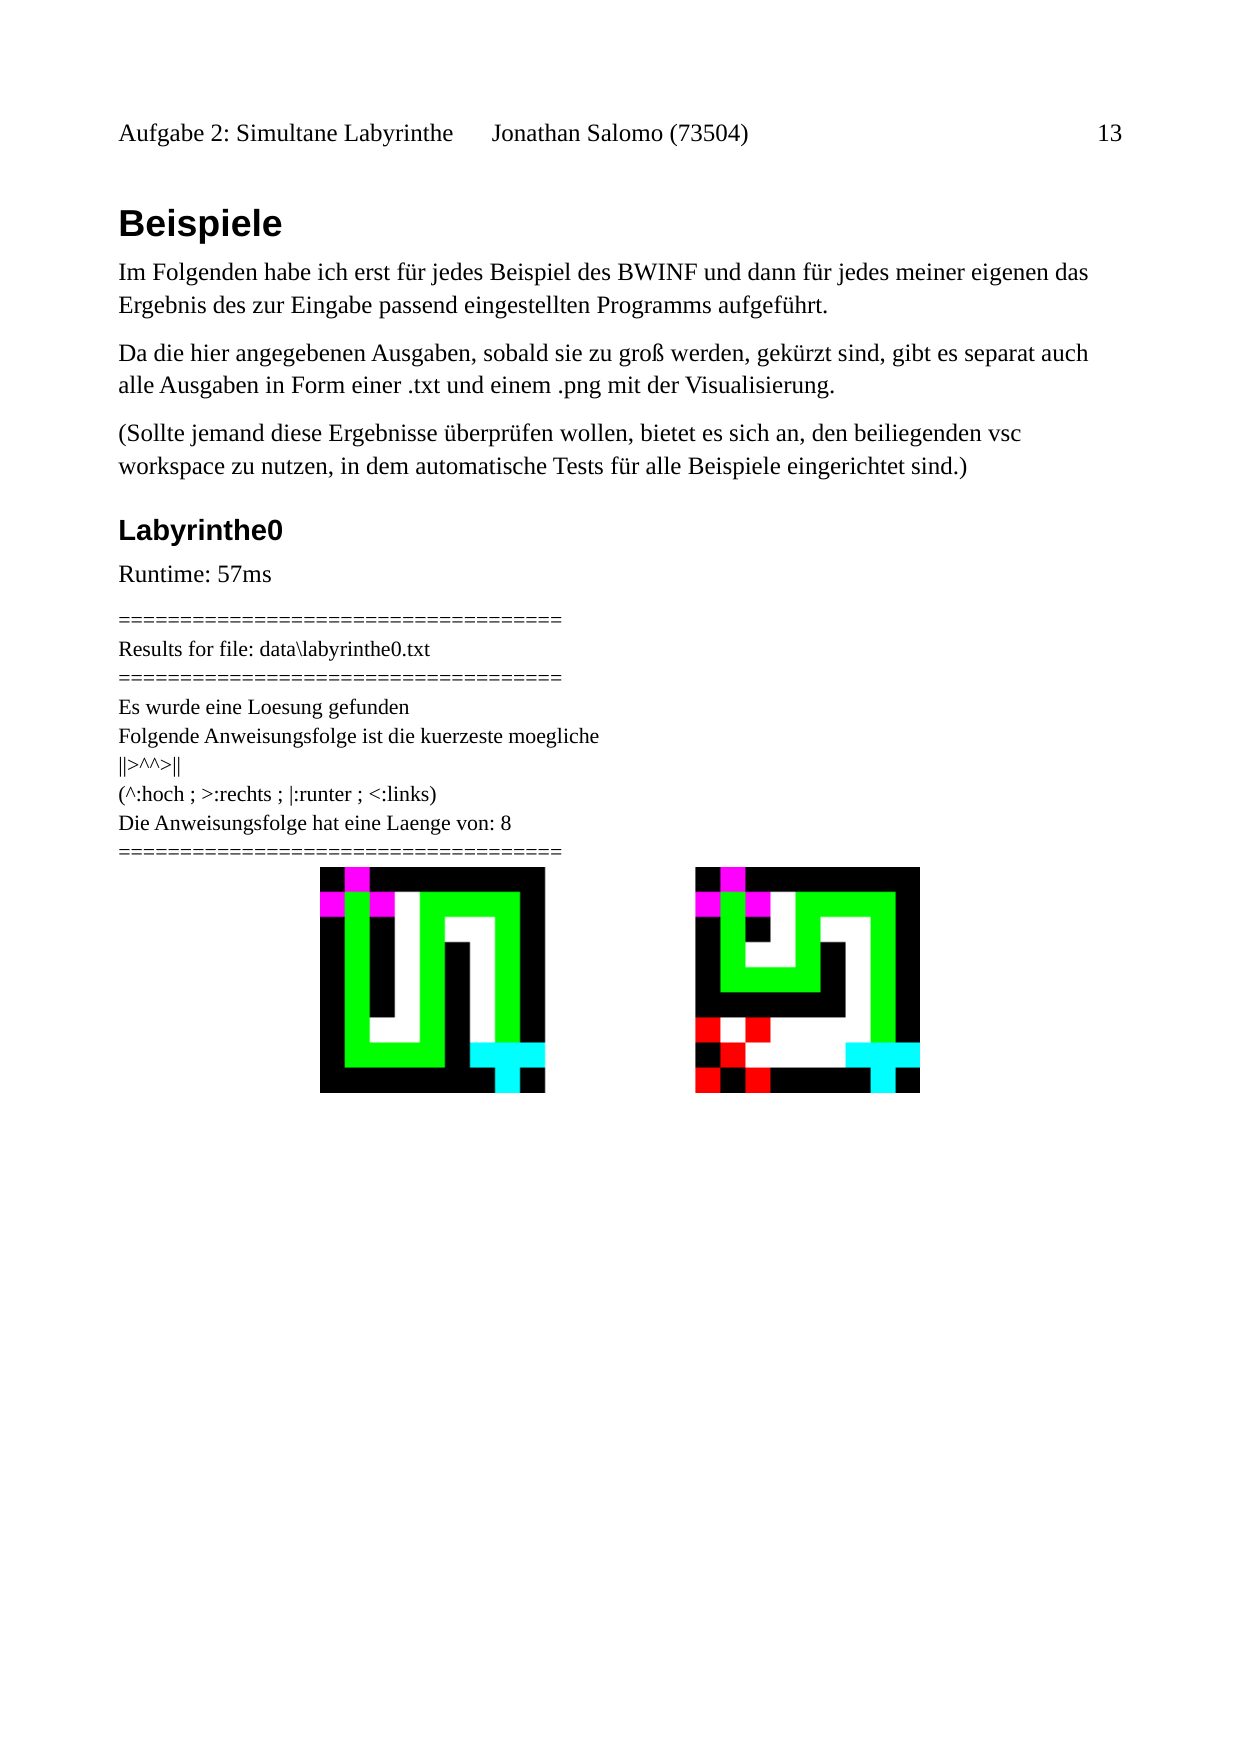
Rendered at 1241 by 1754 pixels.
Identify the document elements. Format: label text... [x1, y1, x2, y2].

text Die Anweisungsfolge hat eine Laenge von: 8 [118, 810, 1122, 835]
text Runtime: 57ms [118, 559, 1122, 588]
text (Sollte jemand diese Ergebnisse überprüfen wollen, bietet es sich an, den beiliegenden vsc workspace zu nutzen, in dem automatische Tests für alle Beispiele eingerichtet sind.) [118, 418, 1122, 480]
text Da die hier angegebenen Ausgaben, sobald sie zu groß werden, gekürzt sind, gibt es separat auch alle Ausgaben in Form einer .txt und einem .png mit der Visualisierung. [118, 338, 1122, 399]
text Im Folgenden habe ich erst für jedes Beispiel des BWINF und dann für jedes meiner eigenen das Ergebnis des zur Eingabe passend eingestellten Programms aufgeführt. [118, 257, 1122, 319]
text Folgende Anweisungsfolge ist die kuerzeste moegliche [118, 723, 1122, 748]
text ==================================== [118, 607, 1122, 632]
text ==================================== [118, 665, 1122, 690]
subtitle Labyrinthe0 [118, 513, 1122, 547]
text (^:hoch ; >:rechts ; |:runter ; <:links) [118, 781, 1122, 806]
text ||>^^>|| [118, 752, 1122, 777]
text Results for file: data\labyrinthe0.txt [118, 636, 1122, 661]
text ==================================== [118, 839, 1122, 864]
picture [320, 867, 920, 1093]
subtitle Beispiele [118, 201, 1122, 244]
text Es wurde eine Loesung gefunden [118, 694, 1122, 719]
